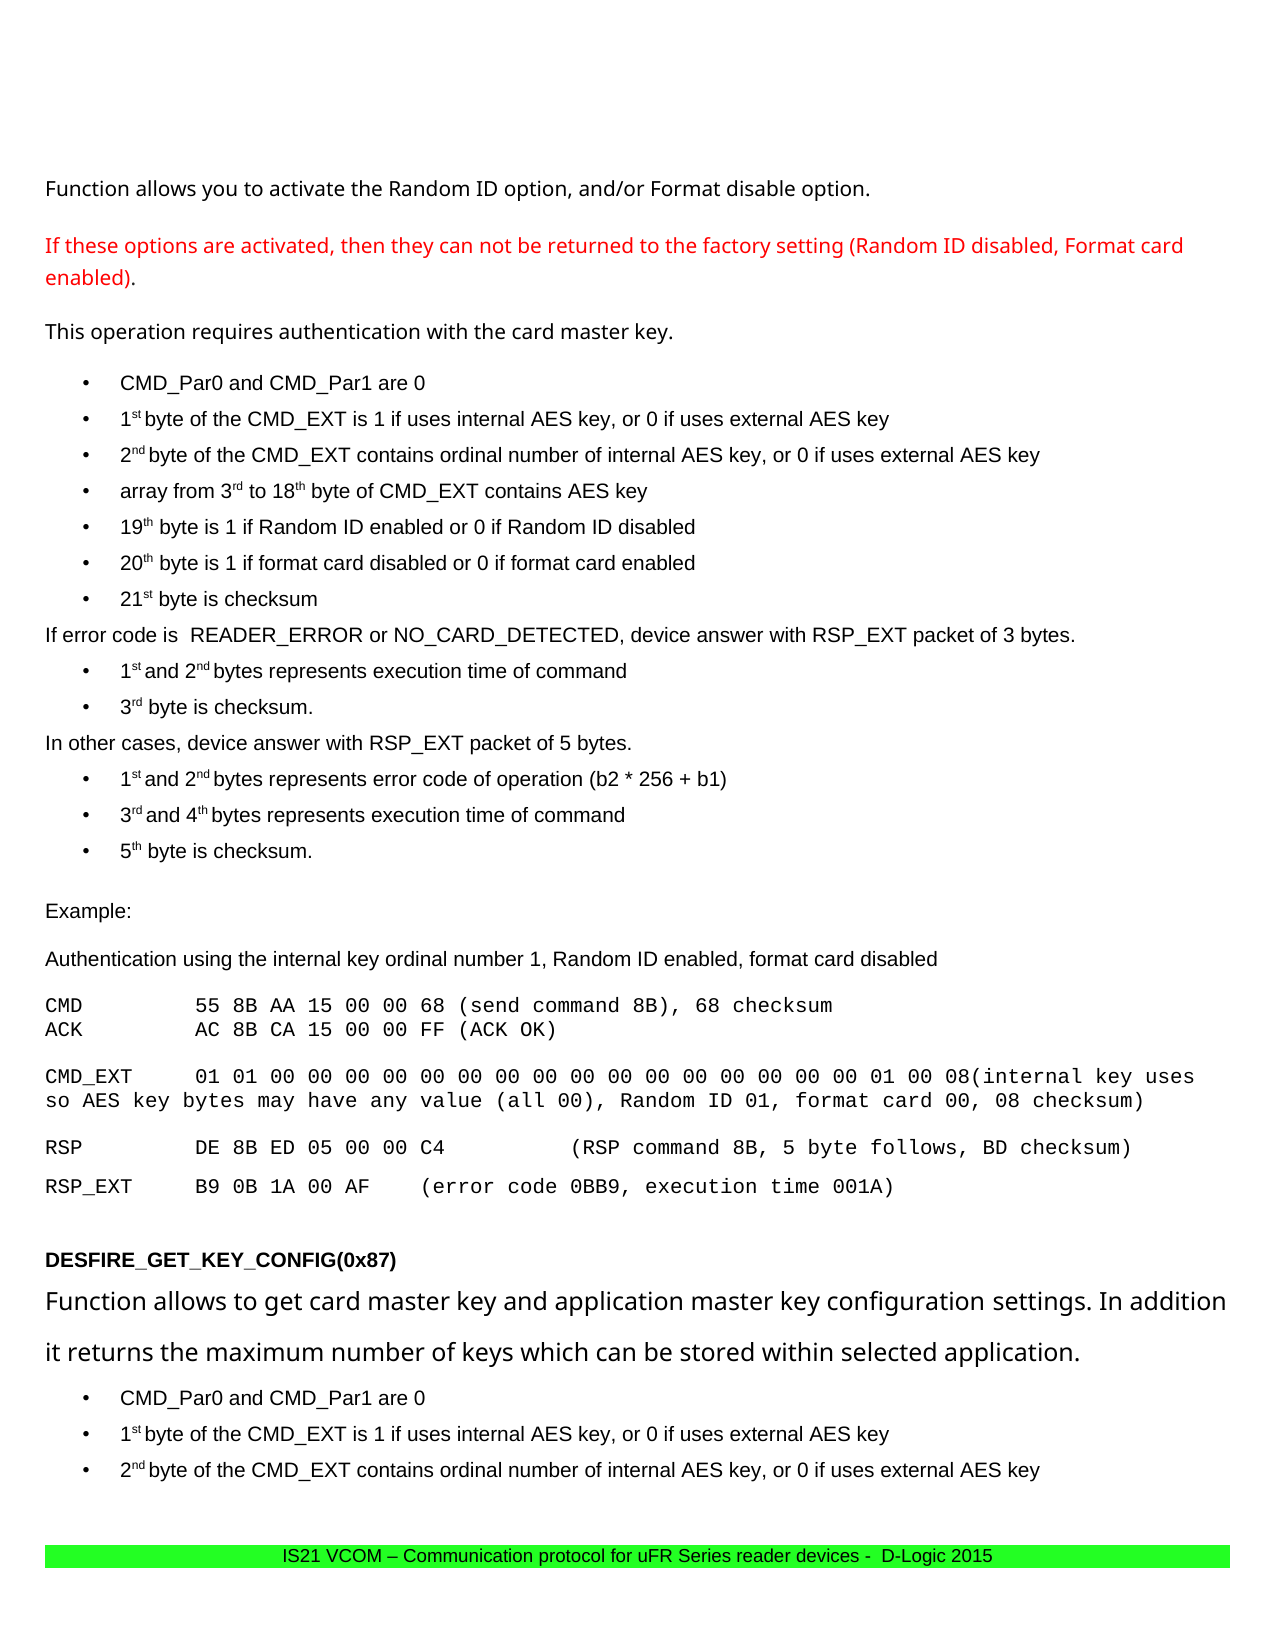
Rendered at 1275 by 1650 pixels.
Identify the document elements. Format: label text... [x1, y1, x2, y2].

text In other cases, device answer with RSP_EXT packet of 5 bytes. [45, 731, 1230, 755]
list 21st byte is checksum [82, 587, 1230, 611]
list 3rd and 4th bytes represents execution time of command [82, 803, 1230, 827]
list 1st and 2nd bytes represents error code of operation (b2 * 256 + b1) [82, 767, 1230, 791]
text Authentication using the internal key ordinal number 1, Random ID enabled, format card disabled [45, 947, 1230, 971]
text CMD 55 8B AA 15 00 00 68 (send command 8B), 68 checksum [45, 995, 1230, 1019]
text ACK AC 8B CA 15 00 00 FF (ACK OK) [45, 1019, 1230, 1042]
text If these options are activated, then they can not be returned to the factory setting (Random ID disabled, Format card enabled). [45, 231, 1230, 292]
text RSP_EXT B9 0B 1A 00 AF (error code 0BB9, execution time 001A) [45, 1177, 1230, 1200]
text CMD_EXT 01 01 00 00 00 00 00 00 00 00 00 00 00 00 00 00 00 00 01 00 08(internal key uses so AES key bytes may have any value (all 00), Random ID 01, format card 00, 08 checksum) [45, 1066, 1230, 1113]
list 5th byte is checksum. [82, 839, 1230, 863]
list 3rd byte is checksum. [82, 695, 1230, 719]
text RSP DE 8B ED 05 00 00 C4 (RSP command 8B, 5 byte follows, BD checksum) [45, 1137, 1230, 1161]
list 1st byte of the CMD_EXT is 1 if uses internal AES key, or 0 if uses external AES key [82, 1422, 1230, 1446]
list CMD_Par0 and CMD_Par1 are 0 [82, 1385, 1230, 1409]
list 2nd byte of the CMD_EXT contains ordinal number of internal AES key, or 0 if uses external AES key [82, 1458, 1230, 1482]
text DESFIRE_GET_KEY_CONFIG(0x87) [45, 1247, 1230, 1271]
text This operation requires authentication with the card master key. [45, 317, 1230, 345]
list 2nd byte of the CMD_EXT contains ordinal number of internal AES key, or 0 if uses external AES key [82, 443, 1230, 467]
list array from 3rd to 18th byte of CMD_EXT contains AES key [82, 479, 1230, 503]
list 1st byte of the CMD_EXT is 1 if uses internal AES key, or 0 if uses external AES key [82, 407, 1230, 431]
text Function allows you to activate the Random ID option, and/or Format disable option. [45, 174, 1230, 202]
list 19th byte is 1 if Random ID enabled or 0 if Random ID disabled [82, 515, 1230, 539]
text If error code is READER_ERROR or NO_CARD_DETECTED, device answer with RSP_EXT packet of 3 bytes. [45, 623, 1230, 647]
list 1st and 2nd bytes represents execution time of command [82, 659, 1230, 683]
text Function allows to get card master key and application master key configuration settings. In addition it returns the maximum number of keys which can be stored within selected application. [45, 1283, 1230, 1368]
list 20th byte is 1 if format card disabled or 0 if format card enabled [82, 551, 1230, 575]
list CMD_Par0 and CMD_Par1 are 0 [82, 370, 1230, 394]
text Example: [45, 899, 1230, 923]
